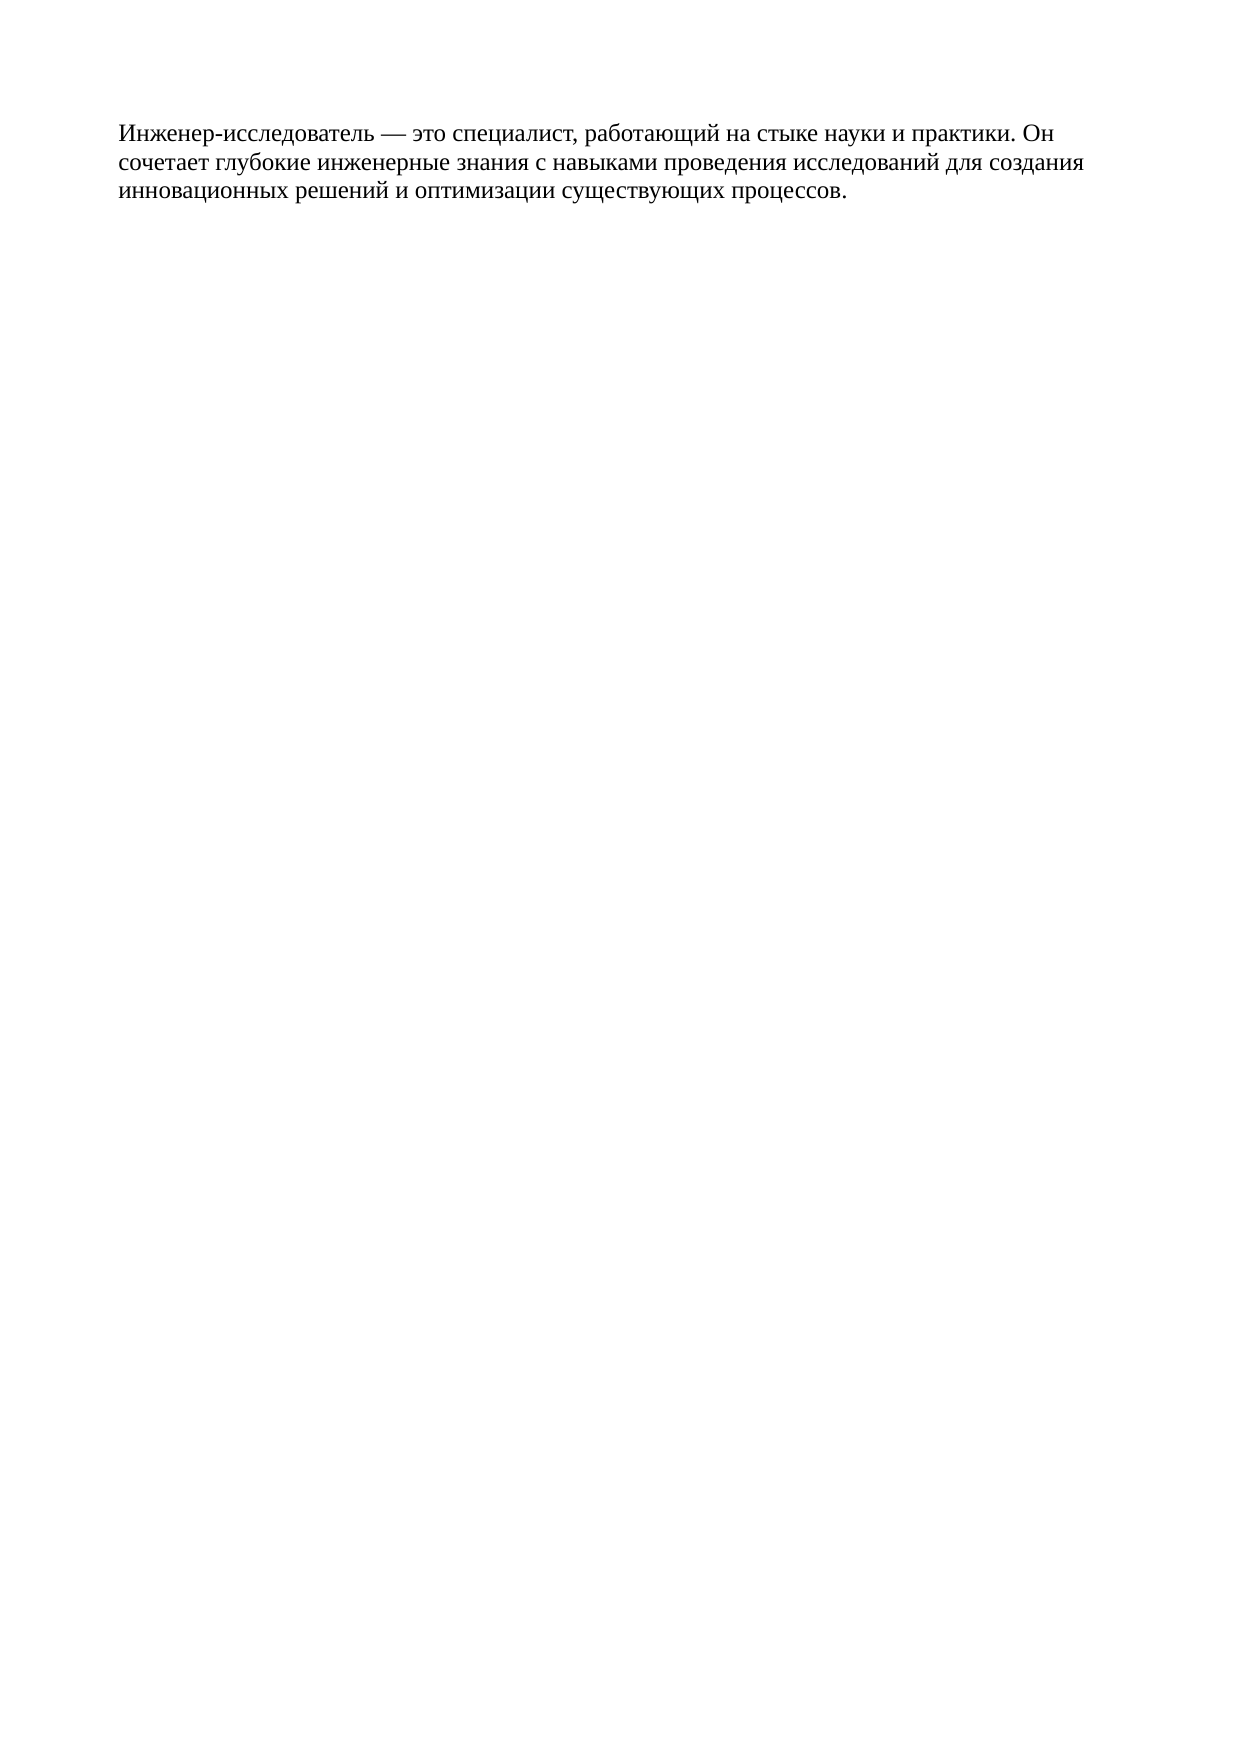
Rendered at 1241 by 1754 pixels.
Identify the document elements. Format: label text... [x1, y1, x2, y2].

text Инженер-исследователь — это специалист, работающий на стыке науки и практики. Он сочетает глубокие инженерные знания с навыками проведения исследований для создания инновационных решений и оптимизации существующих процессов. [118, 118, 1122, 204]
